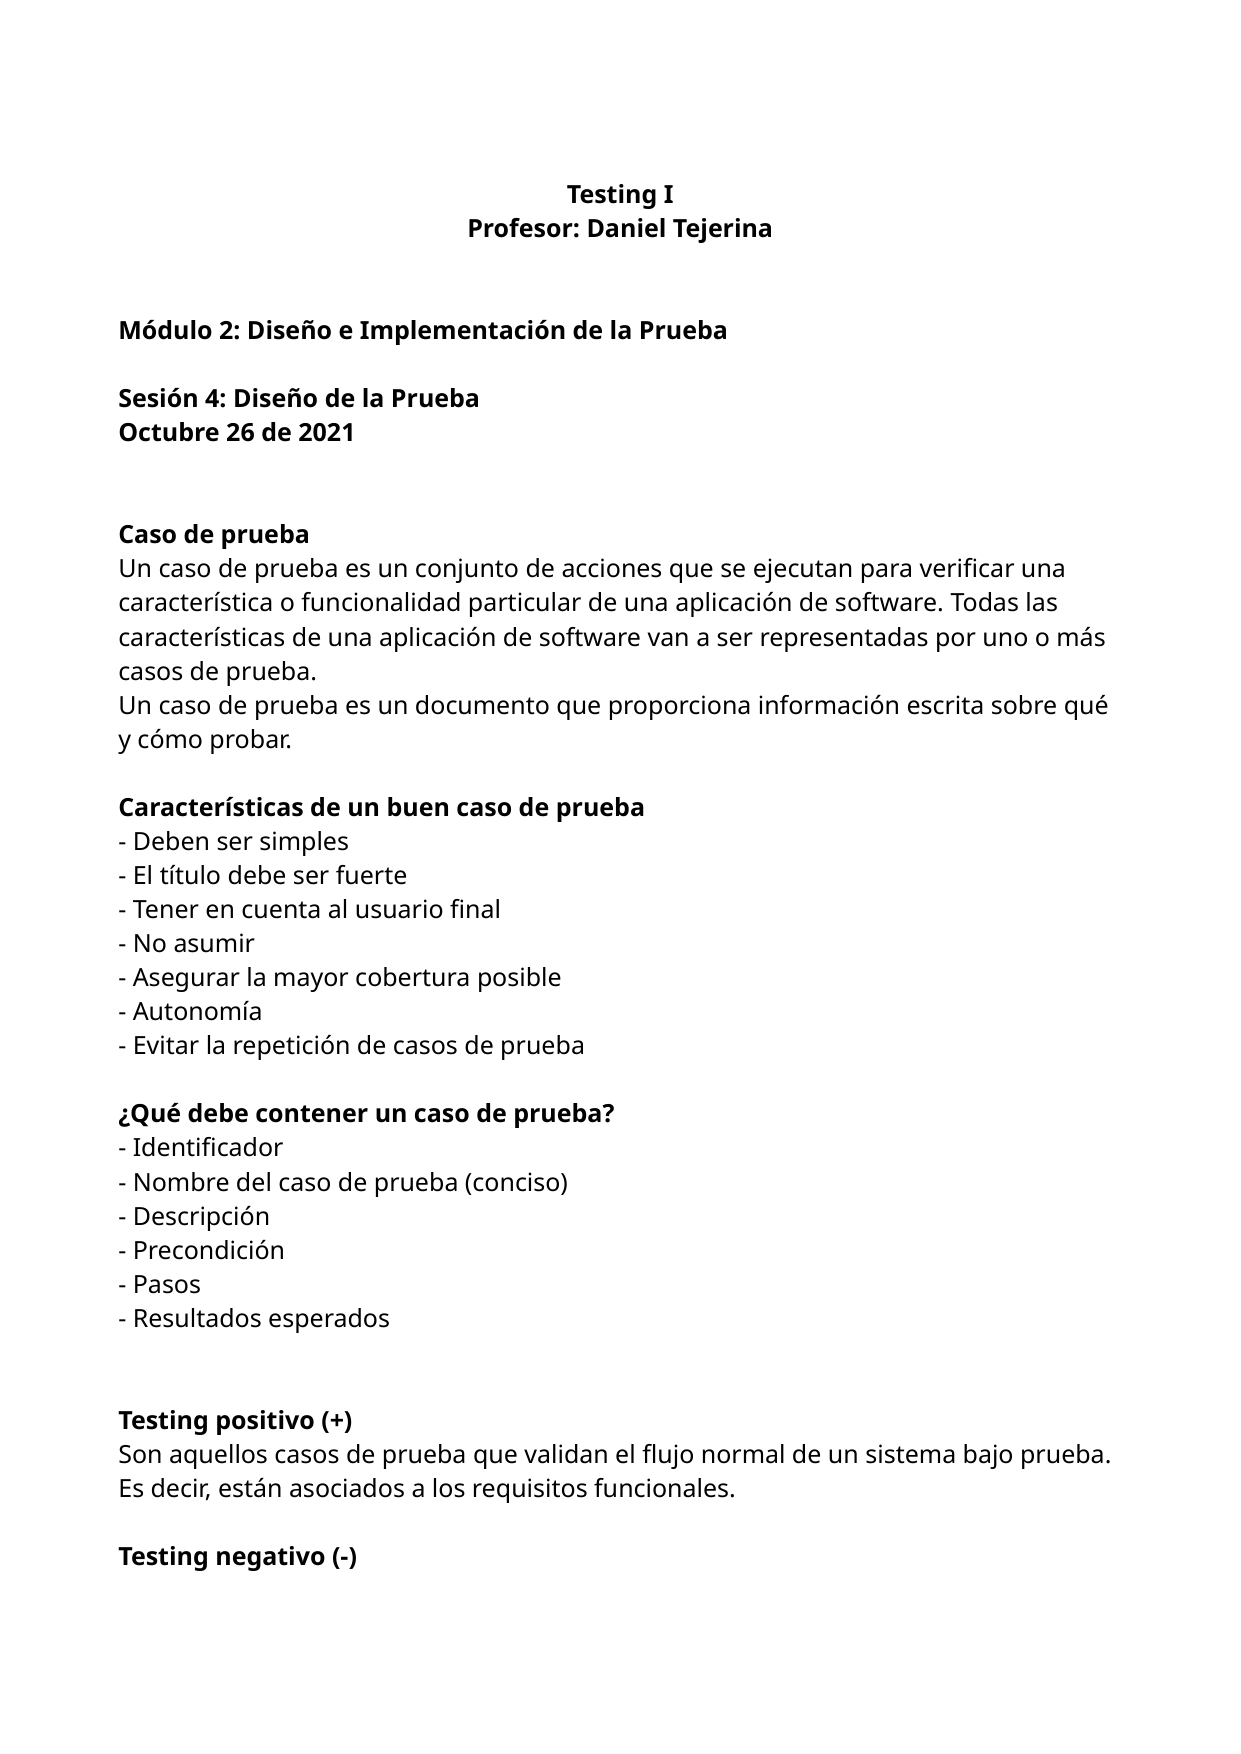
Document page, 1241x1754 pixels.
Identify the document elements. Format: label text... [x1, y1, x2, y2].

text - Identificador [118, 1130, 1122, 1164]
text Caso de prueba [118, 517, 1122, 551]
text Un caso de prueba es un conjunto de acciones que se ejecutan para verificar una característica o funcionalidad particular de una aplicación de software. Todas las características de una aplicación de software van a ser representadas por uno o más casos de prueba. [118, 551, 1122, 687]
text Un caso de prueba es un documento que proporciona información escrita sobre qué y cómo probar. [118, 687, 1122, 789]
text - Deben ser simples [118, 823, 1122, 858]
text Sesión 4: Diseño de la Prueba [118, 381, 1122, 415]
text - Precondición [118, 1232, 1122, 1266]
text - Asegurar la mayor cobertura posible [118, 960, 1122, 994]
text - Evitar la repetición de casos de prueba [118, 1028, 1122, 1062]
text - Autonomía [118, 994, 1122, 1028]
text Testing negativo (-) [118, 1539, 1122, 1573]
text - Descripción [118, 1198, 1122, 1232]
text - Tener en cuenta al usuario final [118, 892, 1122, 926]
text Testing I [118, 176, 1122, 210]
text - Resultados esperados [118, 1300, 1122, 1334]
text Son aquellos casos de prueba que validan el flujo normal de un sistema bajo prueba. Es decir, están asociados a los requisitos funcionales. [118, 1437, 1122, 1505]
text Octubre 26 de 2021 [118, 415, 1122, 449]
text - Pasos [118, 1266, 1122, 1300]
text ¿Qué debe contener un caso de prueba? [118, 1096, 1122, 1130]
text - Nombre del caso de prueba (conciso) [118, 1164, 1122, 1198]
text - El título debe ser fuerte [118, 858, 1122, 892]
text Módulo 2: Diseño e Implementación de la Prueba [118, 313, 1122, 347]
text Testing positivo (+) [118, 1403, 1122, 1437]
text Profesor: Daniel Tejerina [118, 210, 1122, 244]
text Características de un buen caso de prueba [118, 789, 1122, 823]
text - No asumir [118, 926, 1122, 960]
